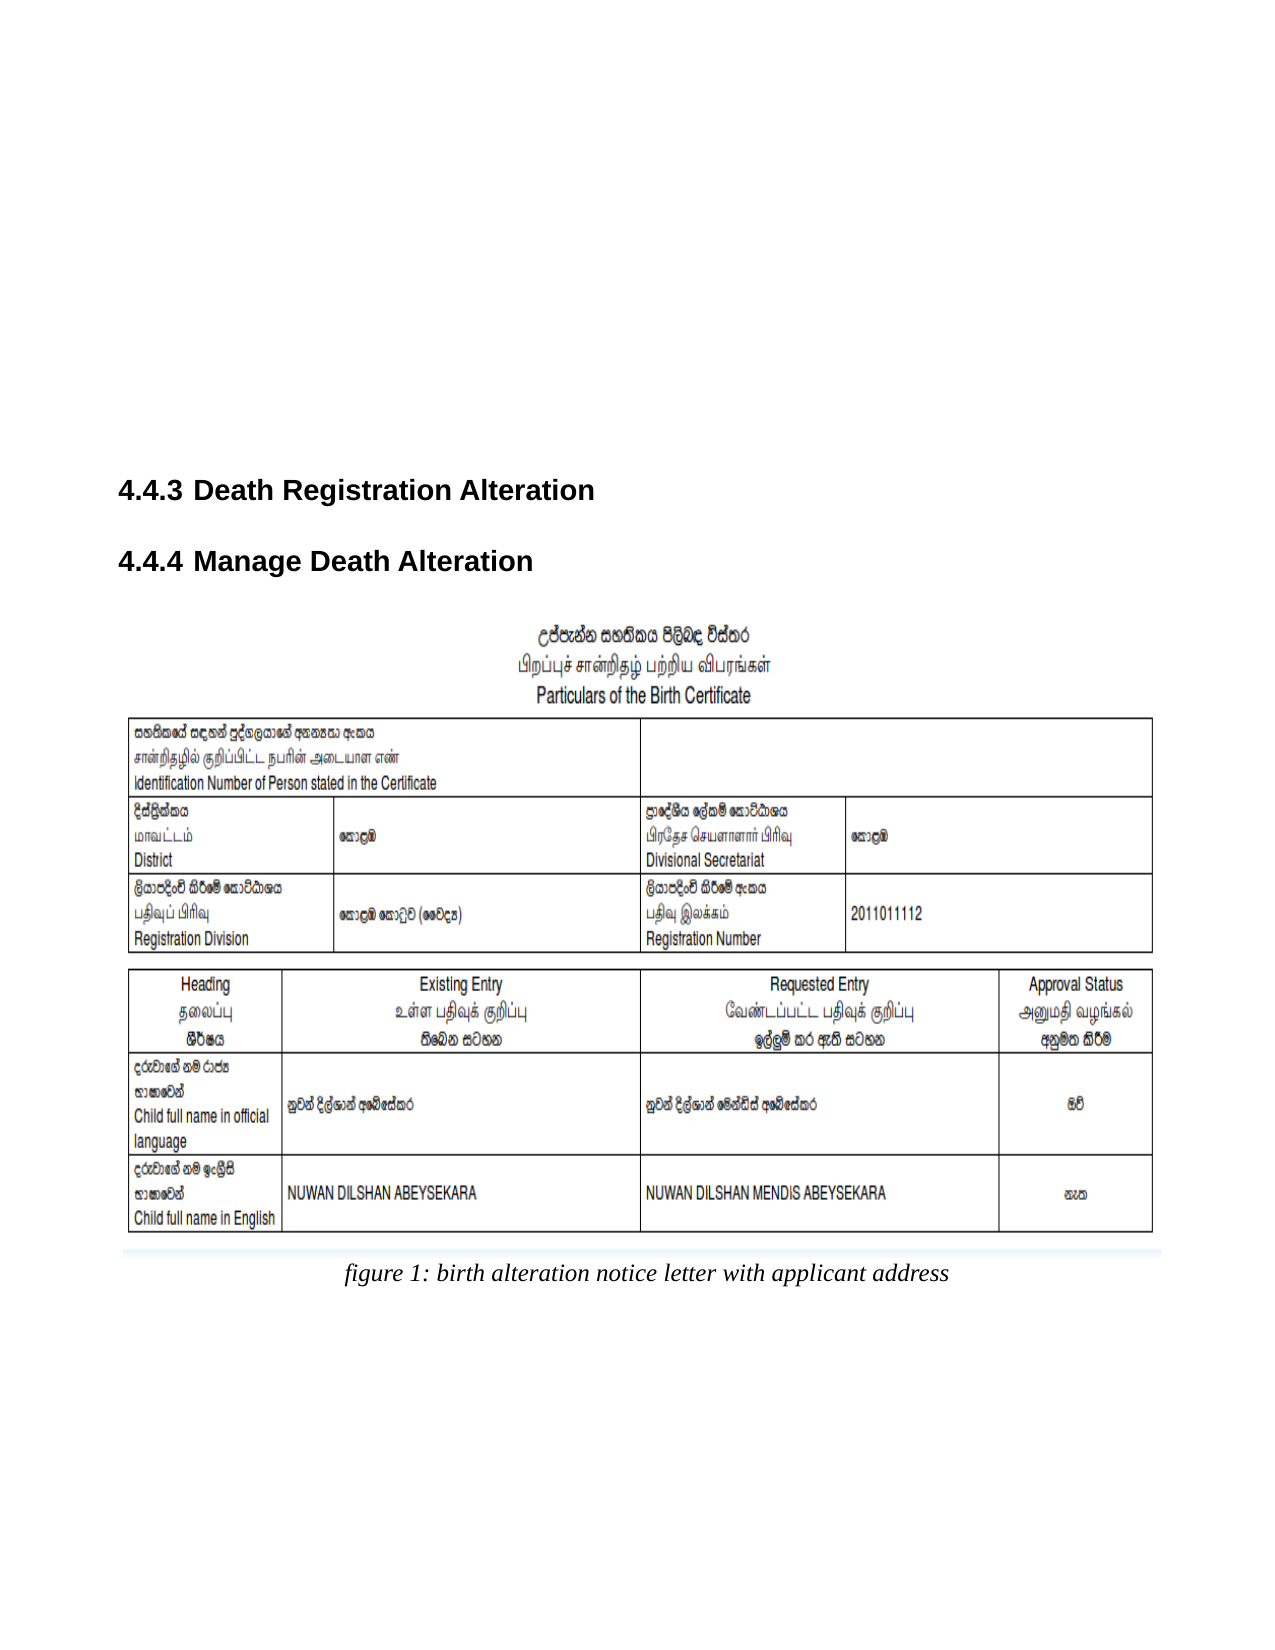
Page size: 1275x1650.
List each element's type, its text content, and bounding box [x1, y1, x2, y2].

picture [122, 590, 1162, 1258]
subtitle Death Registration Alteration [118, 473, 1157, 507]
text figure 1: birth alteration notice letter with applicant address [123, 1258, 1162, 1286]
subtitle Manage Death Alteration [118, 544, 1157, 578]
